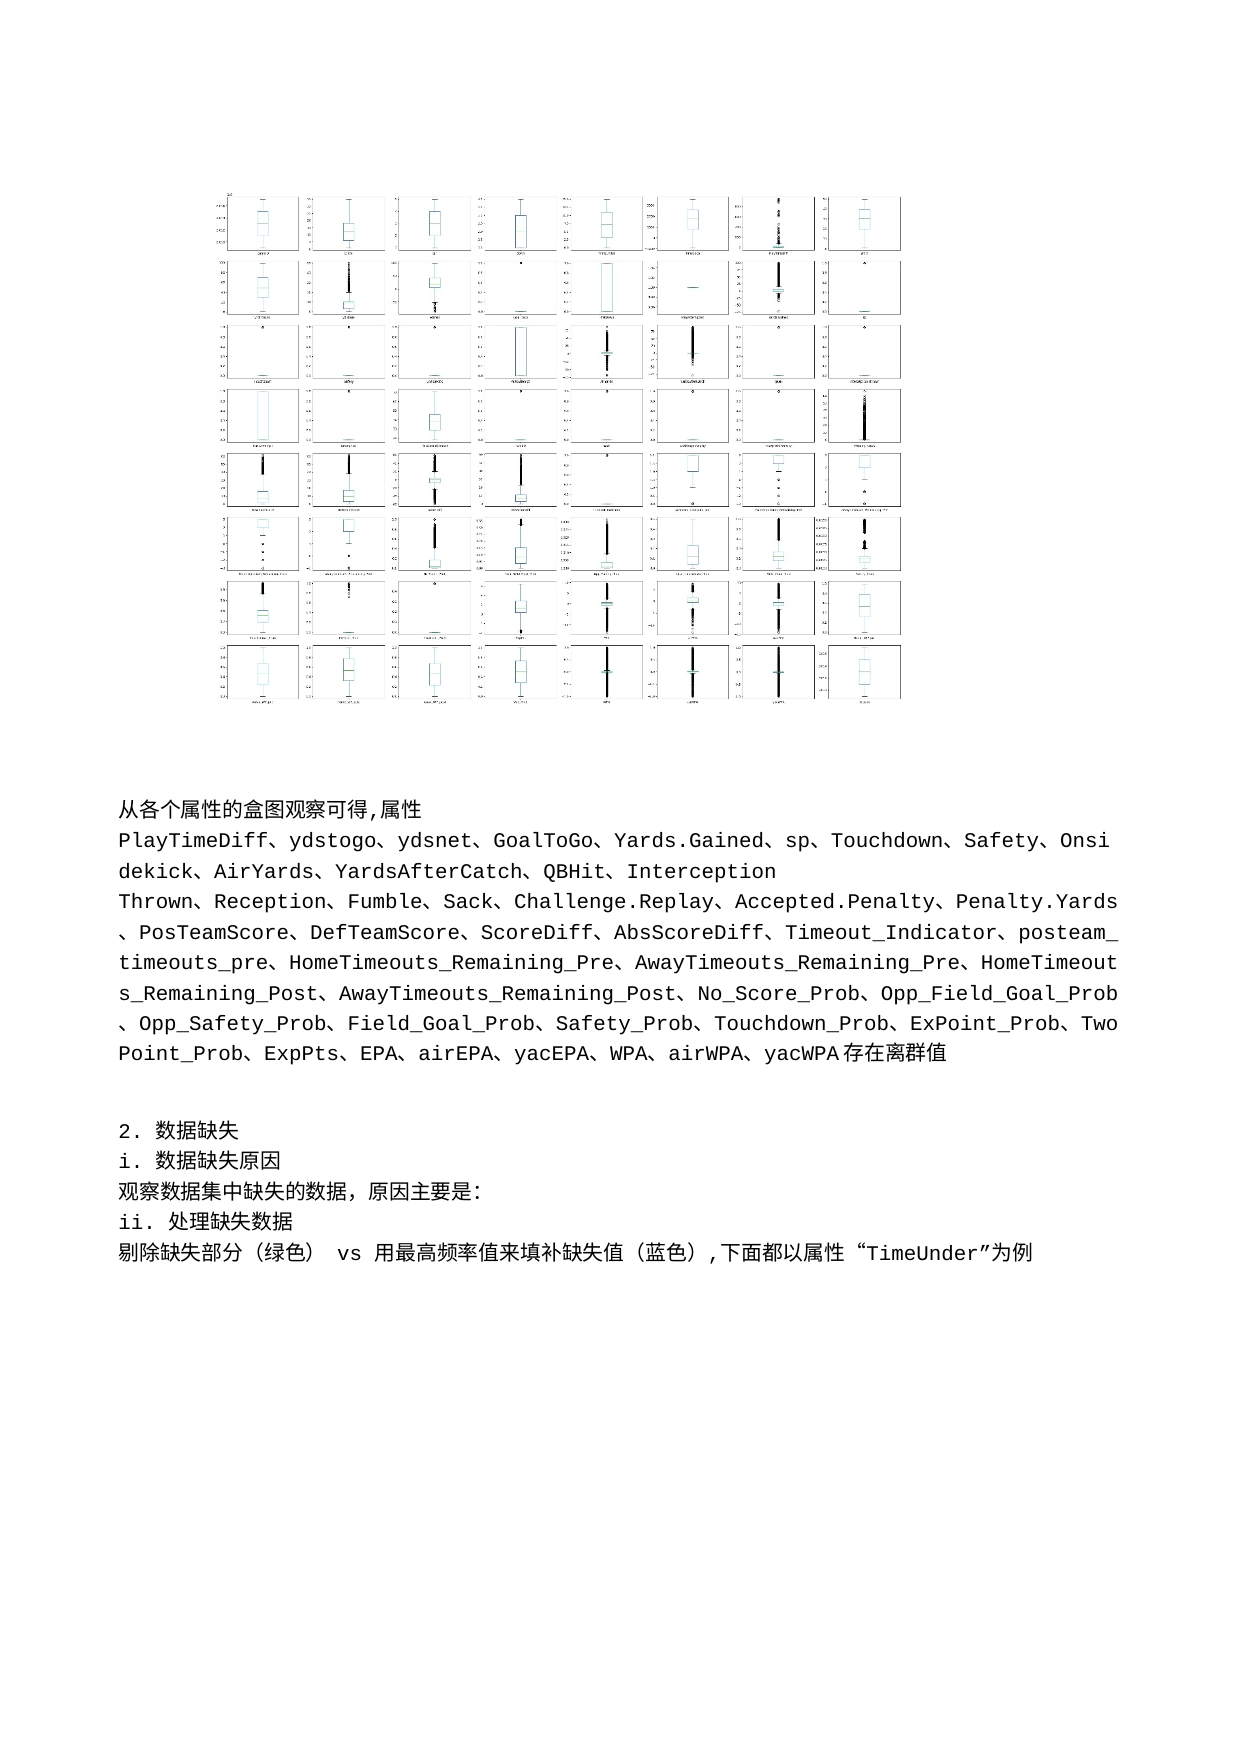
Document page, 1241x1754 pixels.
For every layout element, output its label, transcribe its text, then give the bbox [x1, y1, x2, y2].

text ii. 处理缺失数据 [118, 1205, 1122, 1236]
picture [118, 118, 987, 770]
text 2. 数据缺失 [118, 1114, 1122, 1145]
text i. 数据缺失原因 [118, 1145, 1122, 1175]
text 剔除缺失部分（绿色） vs 用最高频率值来填补缺失值（蓝色）,下面都以属性“TimeUnder”为例 [118, 1236, 1122, 1266]
text 观察数据集中缺失的数据，原因主要是： [118, 1175, 1122, 1205]
text 从各个属性的盒图观察可得,属性PlayTimeDiff、ydstogo、ydsnet、GoalToGo、Yards.Gained、sp、Touchdown、Safety、Onsidekick、AirYards、YardsAfterCatch、QBHit、Interception Thrown、Reception、Fumble、Sack、Challenge.Replay、Accepted.Penalty、Penalty.Yards、PosTeamScore、DefTeamScore、ScoreDiff、AbsScoreDiff、Timeout_Indicator、posteam_timeouts_pre、HomeTimeouts_Remaining_Pre、AwayTimeouts_Remaining_Pre、HomeTimeouts_Remaining_Post、AwayTimeouts_Remaining_Post、No_Score_Prob、Opp_Field_Goal_Prob、Opp_Safety_Prob、Field_Goal_Prob、Safety_Prob、Touchdown_Prob、ExPoint_Prob、TwoPoint_Prob、ExpPts、EPA、airEPA、yacEPA、WPA、airWPA、yacWPA存在离群值 [118, 793, 1122, 1067]
